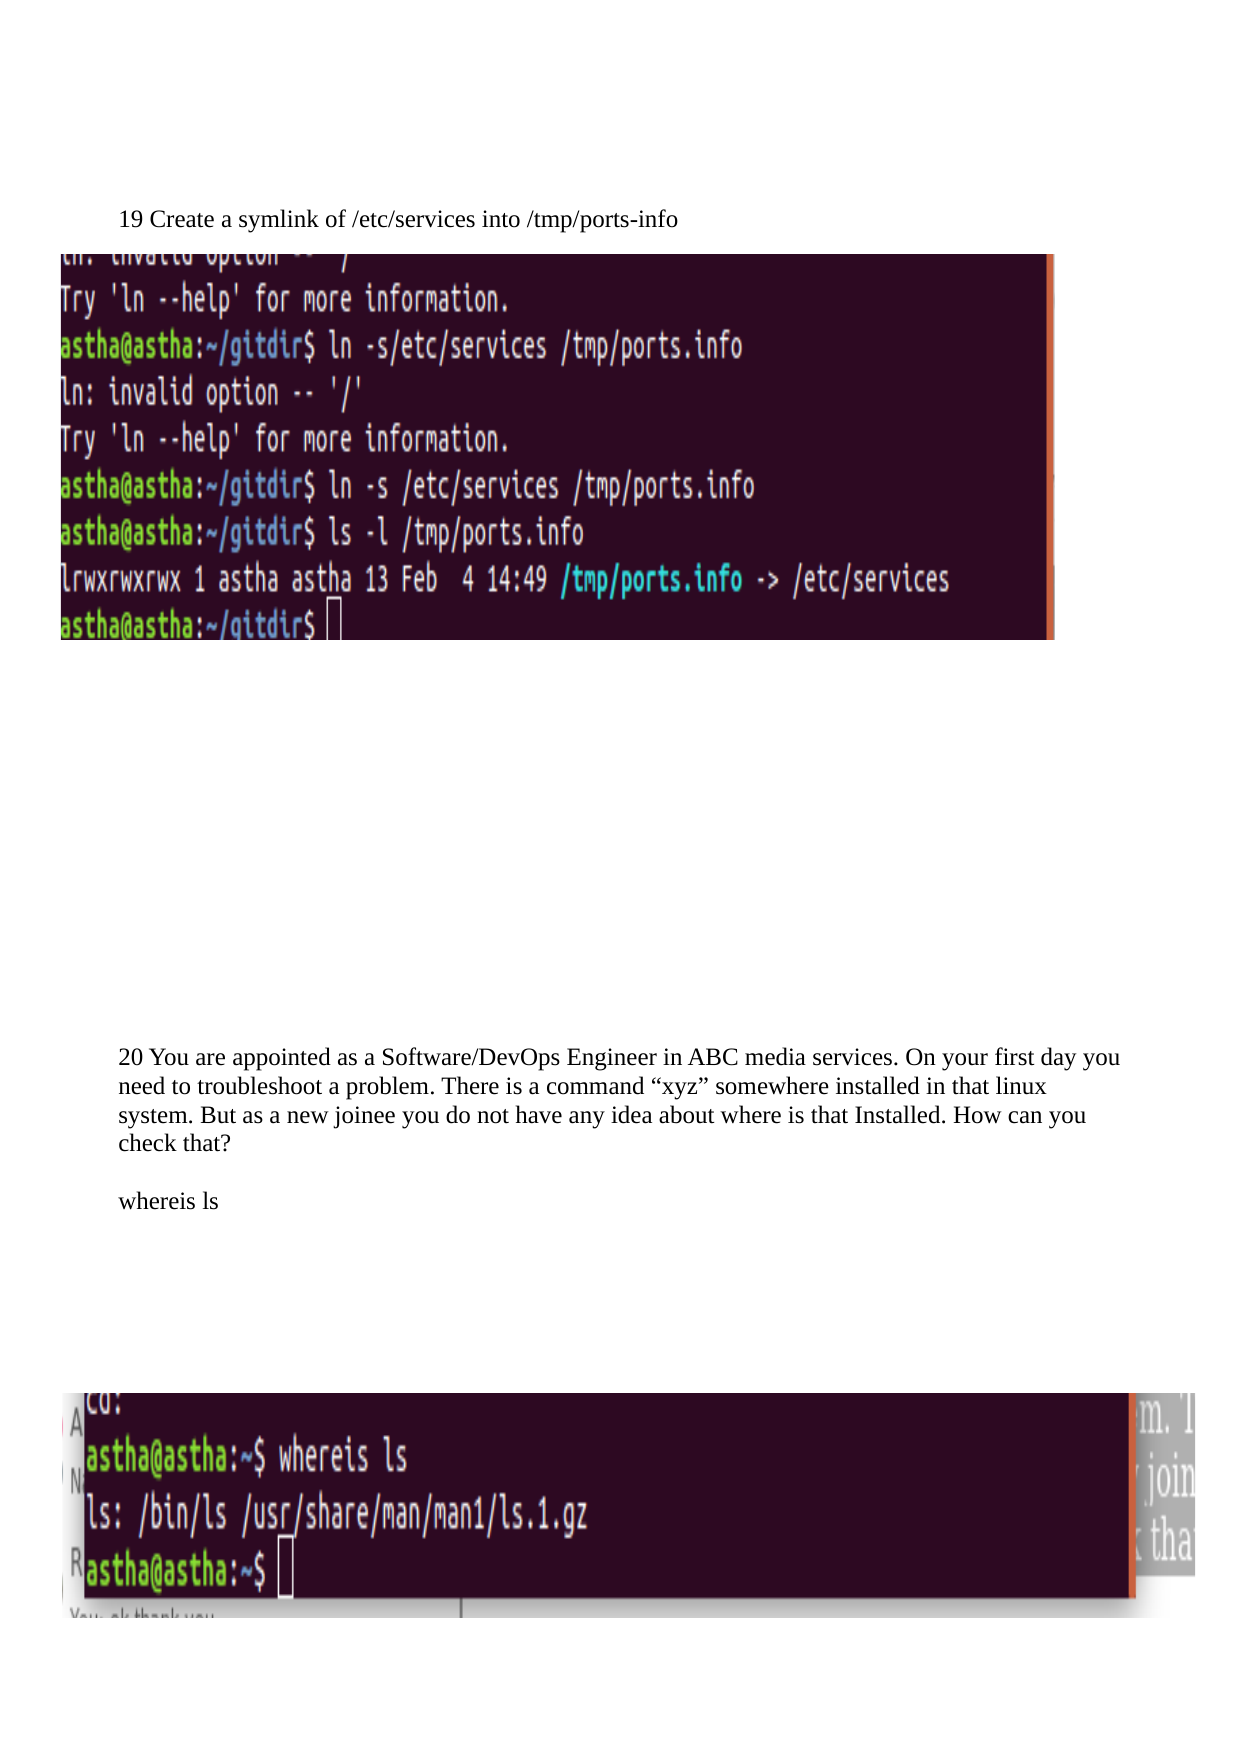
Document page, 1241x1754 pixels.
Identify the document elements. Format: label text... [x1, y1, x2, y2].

picture [62, 1398, 1196, 1618]
picture [60, 254, 1055, 640]
text 20 You are appointed as a Software/DevOps Engineer in ABC media services. On your first day you need to troubleshoot a problem. There is a command “xyz” somewhere installed in that linux system. But as a new joinee you do not have any idea about where is that Installed. How can you check that? [118, 1042, 1122, 1157]
text whereis ls [118, 1186, 1122, 1215]
text 19 Create a symlink of /etc/services into /tmp/ports-info [118, 204, 1122, 233]
